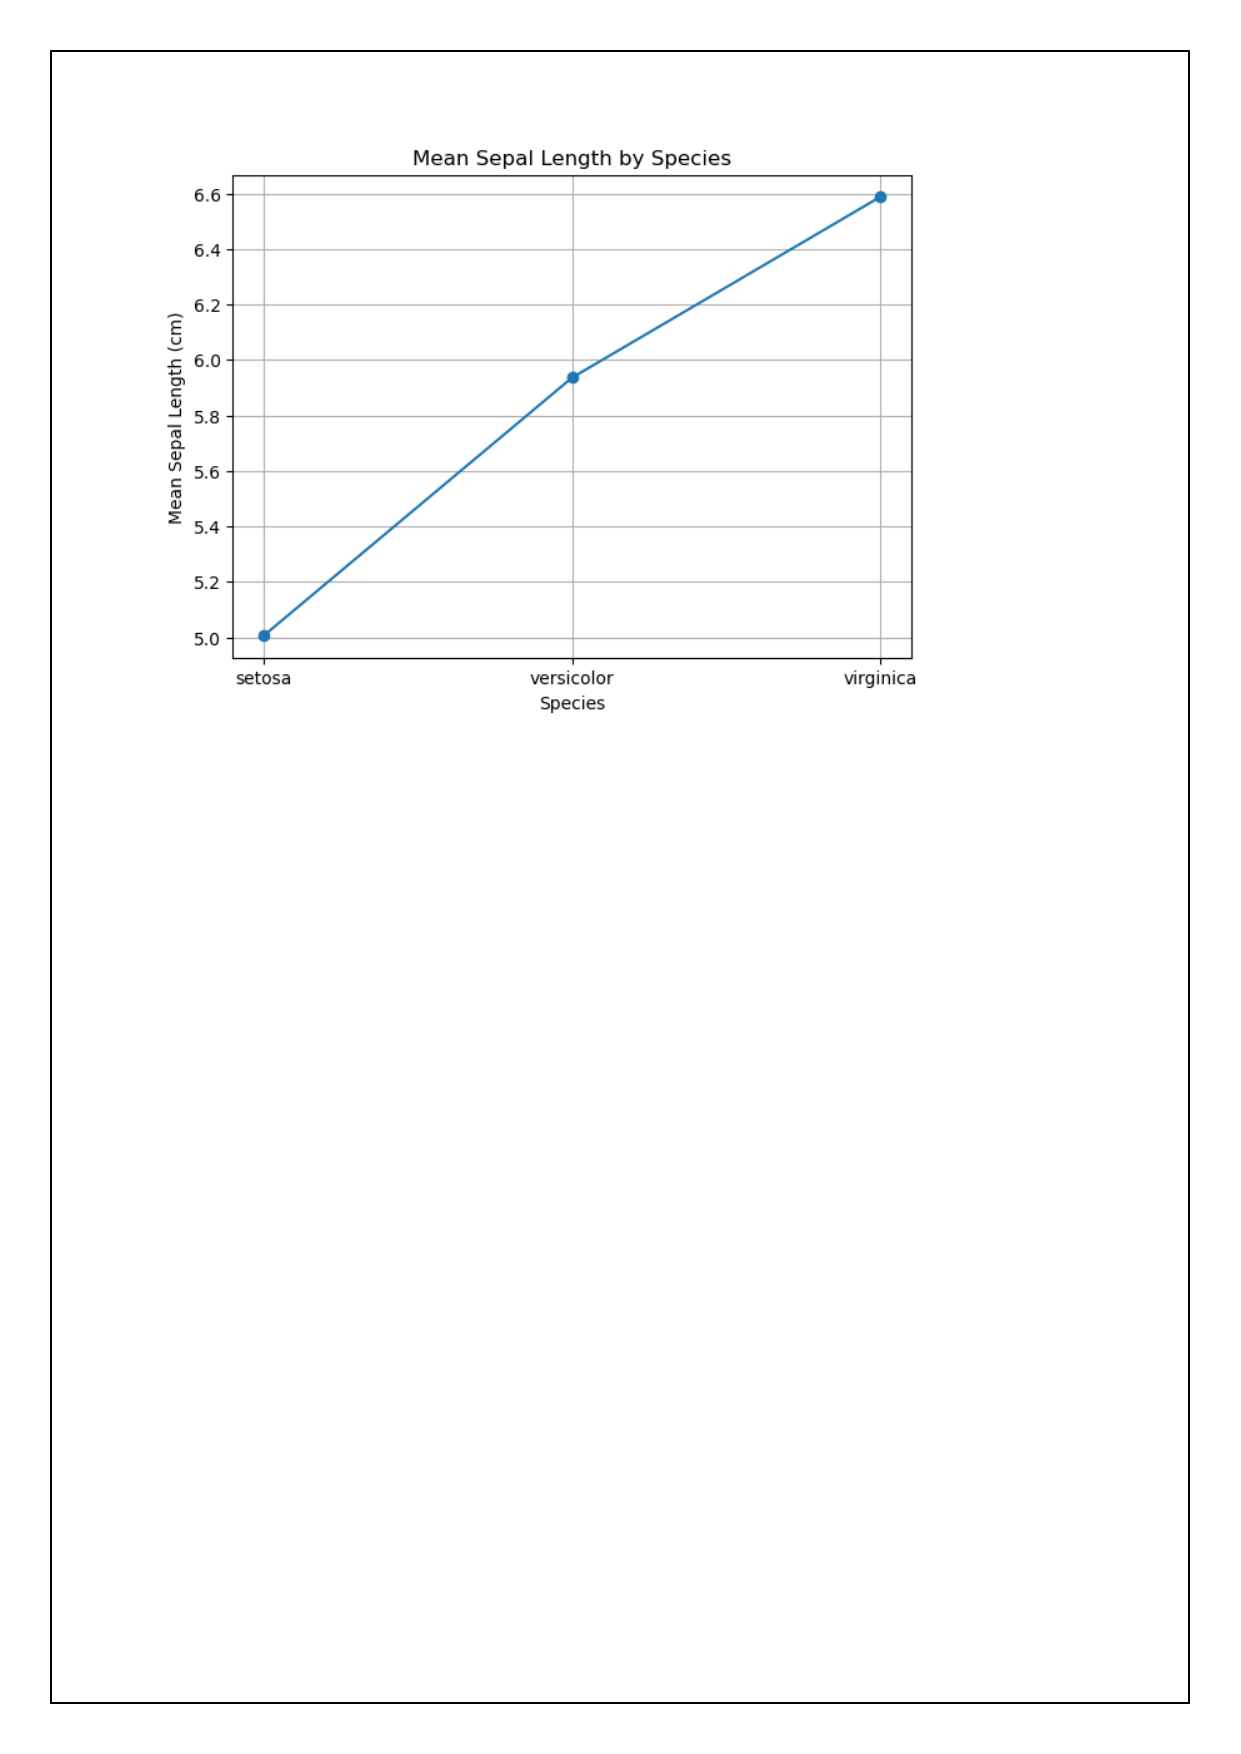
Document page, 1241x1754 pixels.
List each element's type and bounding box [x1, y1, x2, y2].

picture [150, 150, 934, 722]
